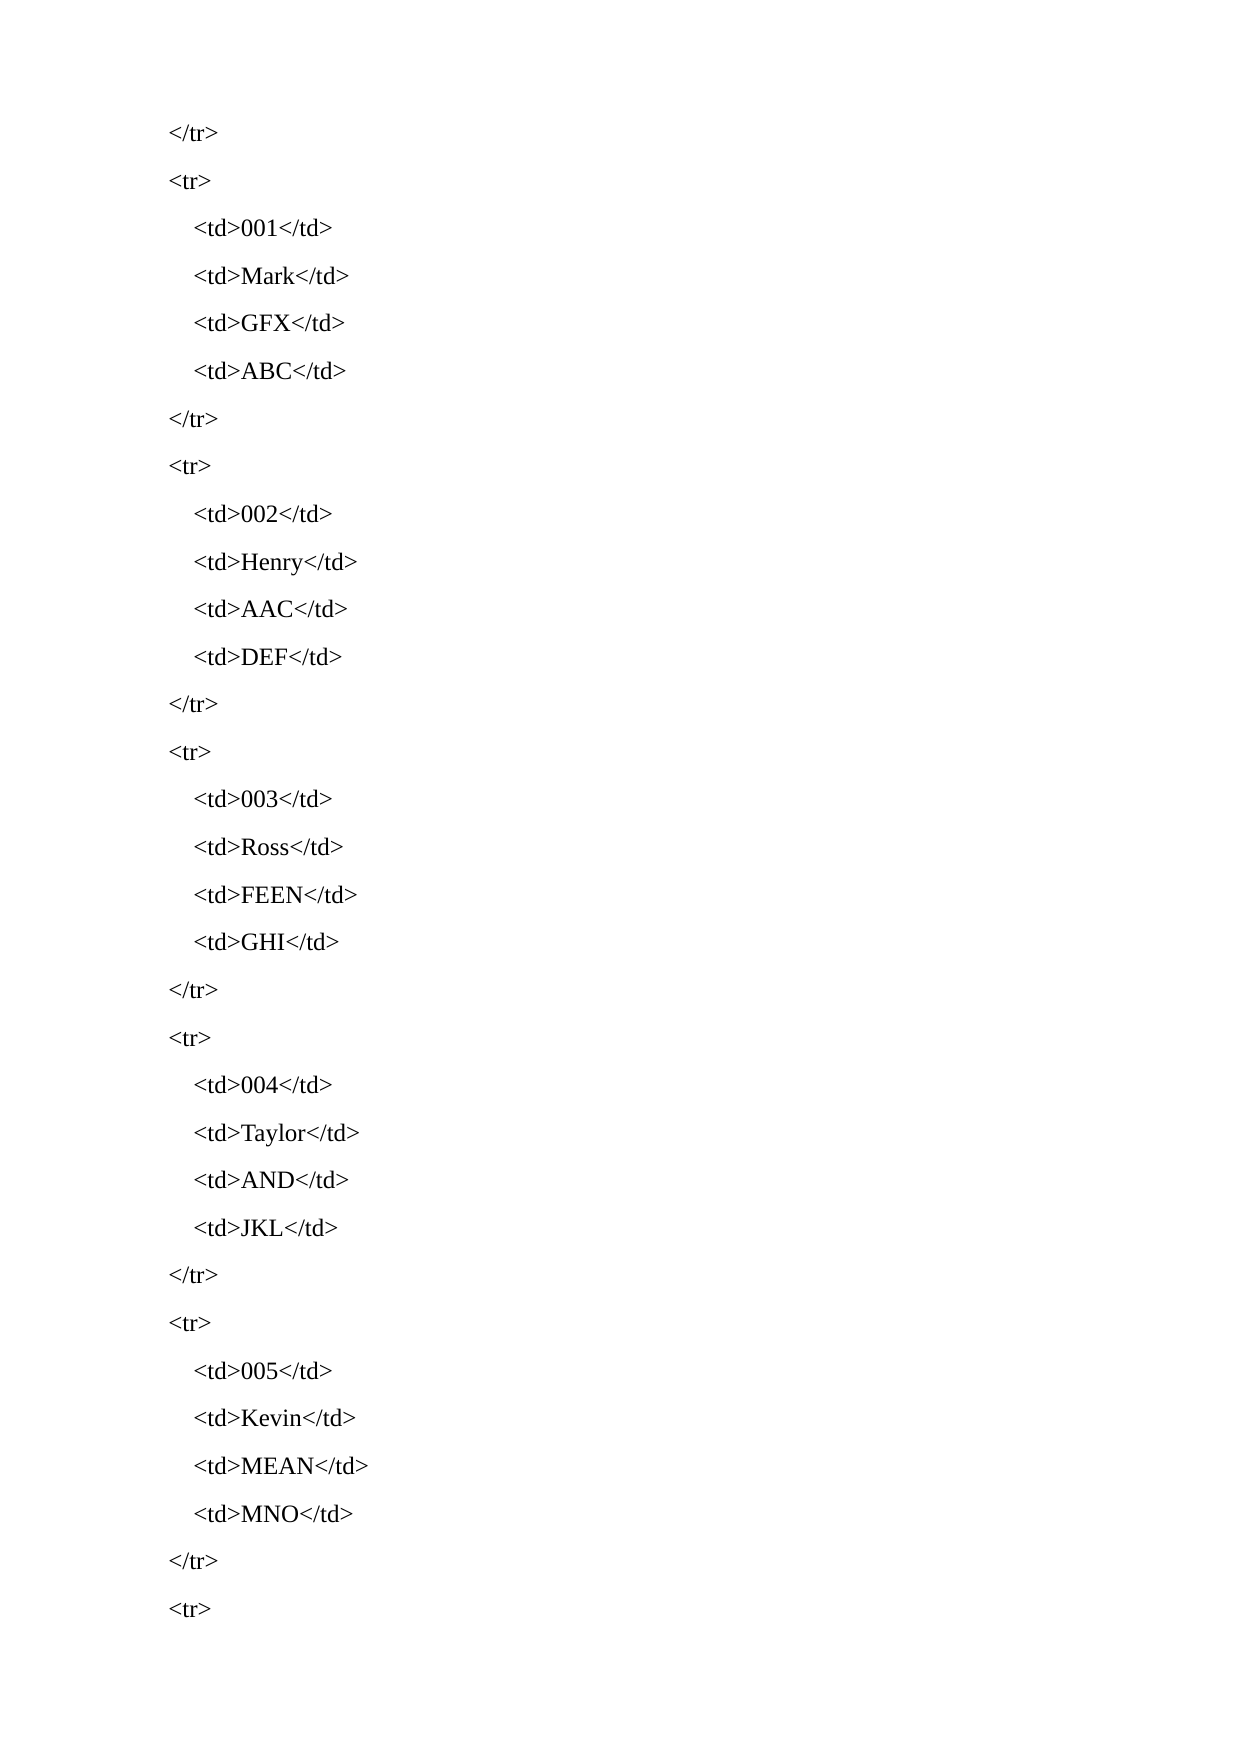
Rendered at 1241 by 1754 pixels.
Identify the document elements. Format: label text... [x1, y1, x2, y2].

text <td>FEEN</td> [118, 880, 1122, 908]
text <tr> [118, 451, 1122, 480]
text <td>001</td> [118, 213, 1122, 242]
text <td>004</td> [118, 1070, 1122, 1099]
text </tr> [118, 118, 1122, 147]
text </tr> [118, 1546, 1122, 1575]
text <td>Mark</td> [118, 261, 1122, 290]
text <td>GFX</td> [118, 308, 1122, 337]
text <td>Henry</td> [118, 547, 1122, 575]
text <td>MEAN</td> [118, 1451, 1122, 1480]
text <td>ABC</td> [118, 356, 1122, 385]
text </tr> [118, 404, 1122, 432]
text <tr> [118, 1308, 1122, 1337]
text <tr> [118, 1023, 1122, 1051]
text <td>AND</td> [118, 1165, 1122, 1194]
text <tr> [118, 1594, 1122, 1623]
text <td>DEF</td> [118, 642, 1122, 671]
text <td>AAC</td> [118, 594, 1122, 623]
text <td>002</td> [118, 499, 1122, 528]
text </tr> [118, 689, 1122, 718]
text <td>Taylor</td> [118, 1118, 1122, 1147]
text <td>MNO</td> [118, 1499, 1122, 1527]
text </tr> [118, 975, 1122, 1004]
text <td>003</td> [118, 784, 1122, 813]
text <tr> [118, 737, 1122, 766]
text <td>Ross</td> [118, 832, 1122, 861]
text <td>JKL</td> [118, 1213, 1122, 1242]
text <td>GHI</td> [118, 927, 1122, 956]
text <td>005</td> [118, 1356, 1122, 1384]
text </tr> [118, 1261, 1122, 1289]
text <td>Kevin</td> [118, 1403, 1122, 1432]
text <tr> [118, 166, 1122, 194]
